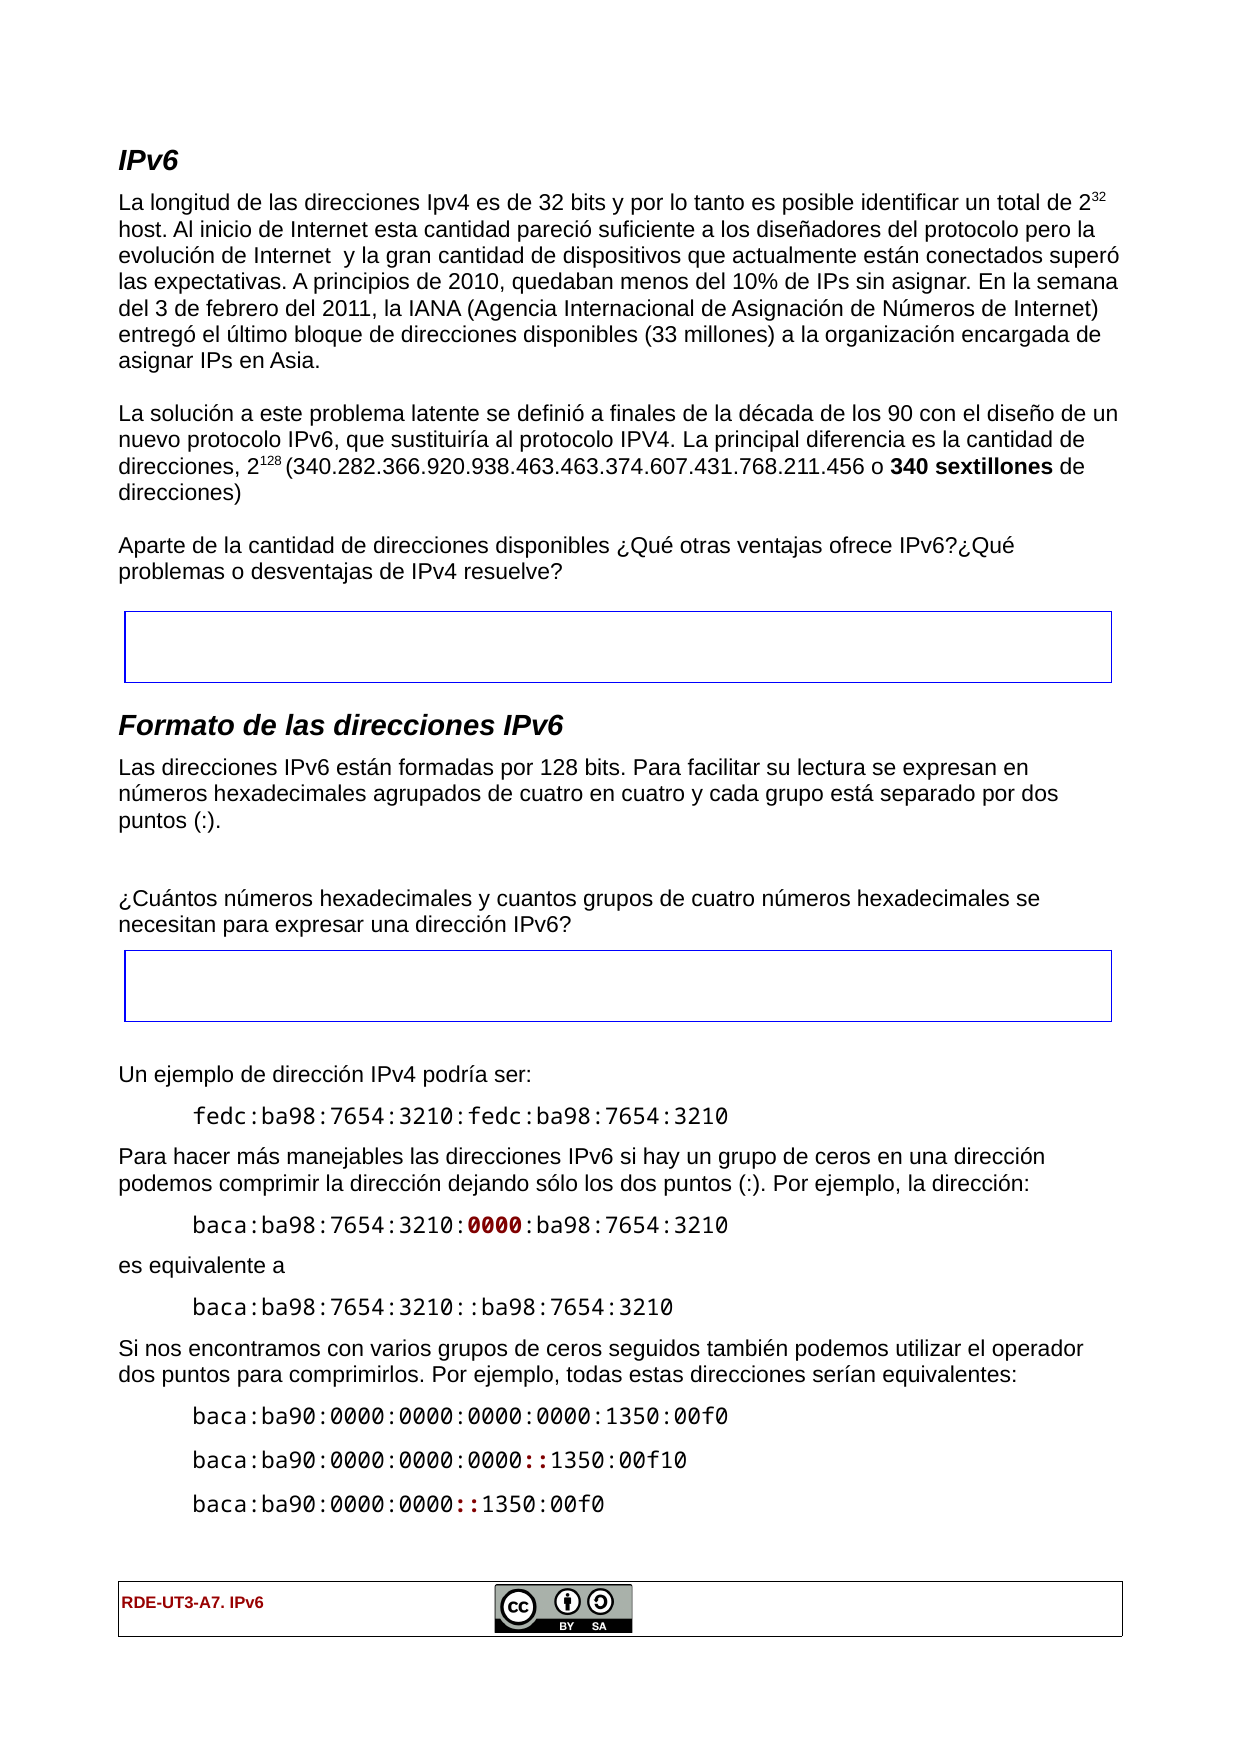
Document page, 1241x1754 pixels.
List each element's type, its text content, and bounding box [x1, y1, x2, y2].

text fedc:ba98:7654:3210:fedc:ba98:7654:3210 [192, 1099, 1122, 1131]
text Las direcciones IPv6 están formadas por 128 bits. Para facilitar su lectura se expresan en números hexadecimales agrupados de cuatro en cuatro y cada grupo está separado por dos puntos (:). [118, 754, 1122, 833]
text baca:ba90:0000:0000::1350:00f0 [192, 1488, 1122, 1519]
text La solución a este problema latente se definió a finales de la década de los 90 con el diseño de un nuevo protocolo IPv6, que sustituiría al protocolo IPV4. La principal diferencia es la cantidad de direcciones, 2128 (340.282.366.920.938.463.463.374.607.431.768.211.456 o 340 sextillones de direcciones) [118, 400, 1122, 505]
text baca:ba90:0000:0000:0000::1350:00f10 [192, 1444, 1122, 1475]
text baca:ba98:7654:3210:0000:ba98:7654:3210 [192, 1208, 1122, 1240]
subtitle Formato de las direcciones IPv6 [118, 708, 1122, 742]
text Para hacer más manejables las direcciones IPv6 si hay un grupo de ceros en una dirección podemos comprimir la dirección dejando sólo los dos puntos (:). Por ejemplo, la dirección: [118, 1143, 1122, 1196]
text Si nos encontramos con varios grupos de ceros seguidos también podemos utilizar el operador dos puntos para comprimirlos. Por ejemplo, todas estas direcciones serían equivalentes: [118, 1335, 1122, 1388]
picture [494, 1584, 633, 1633]
text Aparte de la cantidad de direcciones disponibles ¿Qué otras ventajas ofrece IPv6?¿Qué problemas o desventajas de IPv4 resuelve? [118, 532, 1122, 584]
text baca:ba90:0000:0000:0000:0000:1350:00f0 [192, 1400, 1122, 1431]
text ¿Cuántos números hexadecimales y cuantos grupos de cuatro números hexadecimales se necesitan para expresar una dirección IPv6? [118, 884, 1122, 937]
text Un ejemplo de dirección IPv4 podría ser: [118, 1061, 1122, 1087]
text es equivalente a [118, 1252, 1122, 1279]
subtitle IPv6 [118, 143, 1122, 177]
table_header [126, 951, 1111, 1021]
table_header [126, 612, 1111, 682]
text La longitud de las direcciones Ipv4 es de 32 bits y por lo tanto es posible identificar un total de 232 host. Al inicio de Internet esta cantidad pareció suficiente a los diseñadores del protocolo pero la evolución de Internet y la gran cantidad de dispositivos que actualmente están conectados superó las expectativas. A principios de 2010, quedaban menos del 10% de IPs sin asignar. En la semana del 3 de febrero del 2011, la IANA (Agencia Internacional de Asignación de Números de Internet) entregó el último bloque de direcciones disponibles (33 millones) a la organización encargada de asignar IPs en Asia. [118, 189, 1122, 374]
text baca:ba98:7654:3210::ba98:7654:3210 [192, 1291, 1122, 1322]
